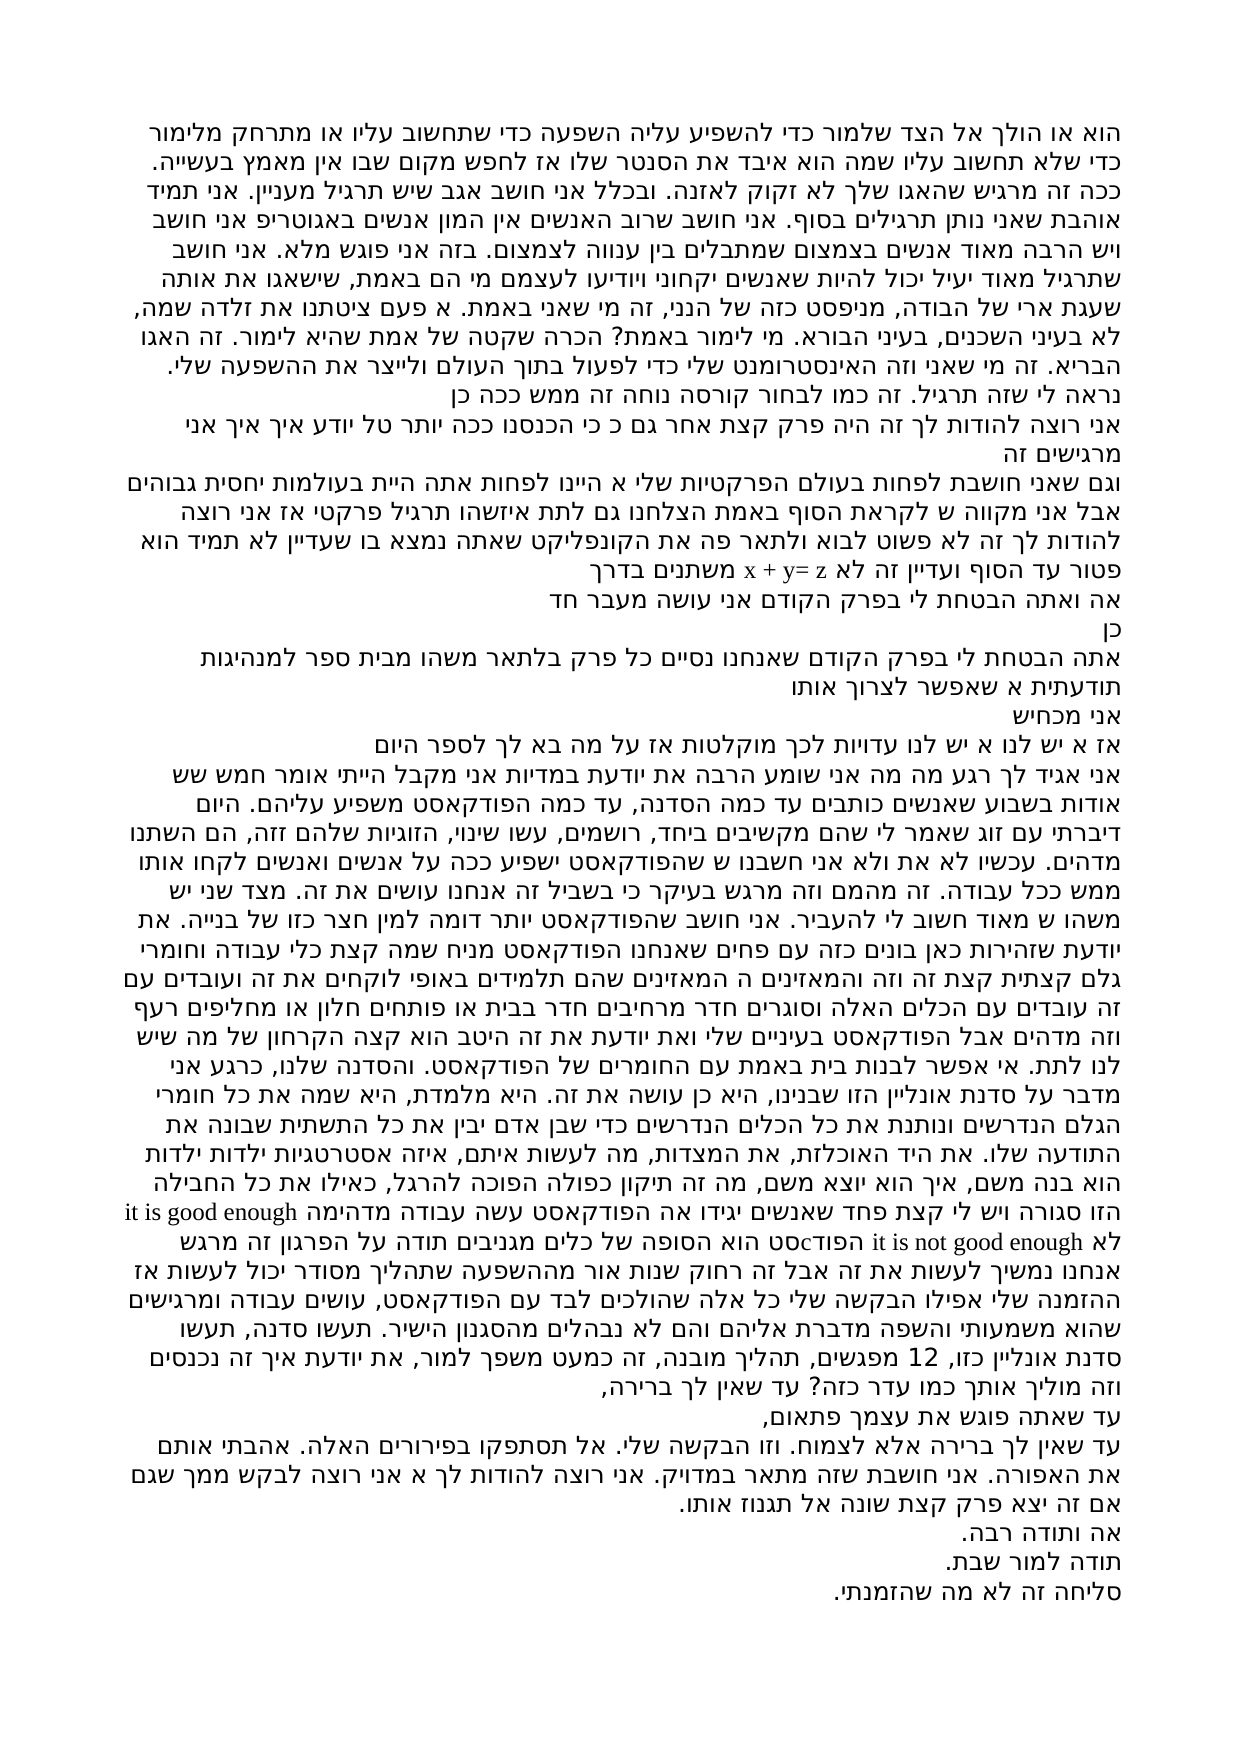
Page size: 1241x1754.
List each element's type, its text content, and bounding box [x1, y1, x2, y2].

text אתה הבטחת לי בפרק הקודם שאנחנו נסיים כל פרק בלתאר משהו מבית ספר למנהיגות תודעתית א שאפשר לצרוך אותו [118, 643, 1122, 702]
text אז א יש לנו א יש לנו עדויות לכך מוקלטות אז על מה בא לך לספר היום [118, 731, 1122, 760]
text אני מכחיש [118, 702, 1122, 731]
text הוא או הולך אל הצד שלמור כדי להשפיע עליה השפעה כדי שתחשוב עליו או מתרחק מלימור כדי שלא תחשוב עליו שמה הוא איבד את הסנטר שלו אז לחפש מקום שבו אין מאמץ בעשייה. ככה זה מרגיש שהאגו שלך לא זקוק לאזנה. ובכלל אני חושב אגב שיש תרגיל מעניין. אני תמיד אוהבת שאני נותן תרגילים בסוף. אני חושב שרוב האנשים אין המון אנשים באגוטריפ אני חושב ויש הרבה מאוד אנשים בצמצום שמתבלים בין ענווה לצמצום. בזה אני פוגש מלא. אני חושב שתרגיל מאוד יעיל יכול להיות שאנשים יקחוני ויודיעו לעצמם מי הם באמת, שישאגו את אותה שעגת ארי של הבודה, מניפסט כזה של הנני, זה מי שאני באמת. א פעם ציטתנו את זלדה שמה, לא בעיני השכנים, בעיני הבורא. מי לימור באמת? הכרה שקטה של אמת שהיא לימור. זה האגו הבריא. זה מי שאני וזה האינסטרומנט שלי כדי לפעול בתוך העולם ולייצר את ההשפעה שלי. נראה לי שזה תרגיל. זה כמו לבחור קורסה נוחה זה ממש ככה כן [118, 118, 1122, 410]
text עד שאתה פוגש את עצמך פתאום, [118, 1402, 1122, 1431]
text אני אגיד לך רגע מה מה אני שומע הרבה את יודעת במדיות אני מקבל הייתי אומר חמש שש אודות בשבוע שאנשים כותבים עד כמה הסדנה, עד כמה הפודקאסט משפיע עליהם. היום דיברתי עם זוג שאמר לי שהם מקשיבים ביחד, רושמים, עשו שינוי, הזוגיות שלהם זזה, הם השתנו מדהים. עכשיו לא את ולא אני חשבנו ש שהפודקאסט ישפיע ככה על אנשים ואנשים לקחו אותו ממש ככל עבודה. זה מהמם וזה מרגש בעיקר כי בשביל זה אנחנו עושים את זה. מצד שני יש משהו ש מאוד חשוב לי להעביר. אני חושב שהפודקאסט יותר דומה למין חצר כזו של בנייה. את יודעת שזהירות כאן בונים כזה עם פחים שאנחנו הפודקאסט מניח שמה קצת כלי עבודה וחומרי גלם קצתית קצת זה וזה והמאזינים ה המאזינים שהם תלמידים באופי לוקחים את זה ועובדים עם זה עובדים עם הכלים האלה וסוגרים חדר מרחיבים חדר בבית או פותחים חלון או מחליפים רעף וזה מדהים אבל הפודקאסט בעיניים שלי ואת יודעת את זה היטב הוא קצה הקרחון של מה שיש לנו לתת. אי אפשר לבנות בית באמת עם החומרים של הפודקאסט. והסדנה שלנו, כרגע אני מדבר על סדנת אונליין הזו שבנינו, היא כן עושה את זה. היא מלמדת, היא שמה את כל חומרי הגלם הנדרשים ונותנת את כל הכלים הנדרשים כדי שבן אדם יבין את כל התשתית שבונה את התודעה שלו. את היד האוכלזת, את המצדות, מה לעשות איתם, איזה אסטרטגיות ילדות ילדות הוא בנה משם, איך הוא יוצא משם, מה זה תיקון כפולה הפוכה להרגל, כאילו את כל החבילה הזו סגורה ויש לי קצת פחד שאנשים יגידו אה הפודקאסט עשה עבודה מדהימה it is good enough לא it is not good enough הפודcסט הוא הסופה של כלים מגניבים תודה על הפרגון זה מרגש אנחנו נמשיך לעשות את זה אבל זה רחוק שנות אור מההשפעה שתהליך מסודר יכול לעשות אז ההזמנה שלי אפילו הבקשה שלי כל אלה שהולכים לבד עם הפודקאסט, עושים עבודה ומרגישים שהוא משמעותי והשפה מדברת אליהם והם לא נבהלים מהסגנון הישיר. תעשו סדנה, תעשו סדנת אונליין כזו, 12 מפגשים, תהליך מובנה, זה כמעט משפך למור, את יודעת איך זה נכנסים וזה מוליך אותך כמו עדר כזה? עד שאין לך ברירה, [118, 760, 1122, 1402]
text אה ותודה רבה. [118, 1518, 1122, 1548]
text כן [118, 614, 1122, 643]
text אה ואתה הבטחת לי בפרק הקודם אני עושה מעבר חד [118, 585, 1122, 614]
text עד שאין לך ברירה אלא לצמוח. וזו הבקשה שלי. אל תסתפקו בפירורים האלה. אהבתי אותם את האפורה. אני חושבת שזה מתאר במדויק. אני רוצה להודות לך א אני רוצה לבקש ממך שגם אם זה יצא פרק קצת שונה אל תגנוז אותו. [118, 1431, 1122, 1518]
text סליחה זה לא מה שהזמנתי. [118, 1577, 1122, 1606]
text אני רוצה להודות לך זה היה פרק קצת אחר גם כ כי הכנסנו ככה יותר טל יודע איך איך אני מרגישים זה [118, 410, 1122, 468]
text תודה למור שבת. [118, 1548, 1122, 1577]
text וגם שאני חושבת לפחות בעולם הפרקטיות שלי א היינו לפחות אתה היית בעולמות יחסית גבוהים אבל אני מקווה ש לקראת הסוף באמת הצלחנו גם לתת איזשהו תרגיל פרקטי אז אני רוצה להודות לך זה לא פשוט לבוא ולתאר פה את הקונפליקט שאתה נמצא בו שעדיין לא תמיד הוא פטור עד הסוף ועדיין זה לא x + y= z משתנים בדרך [118, 468, 1122, 585]
